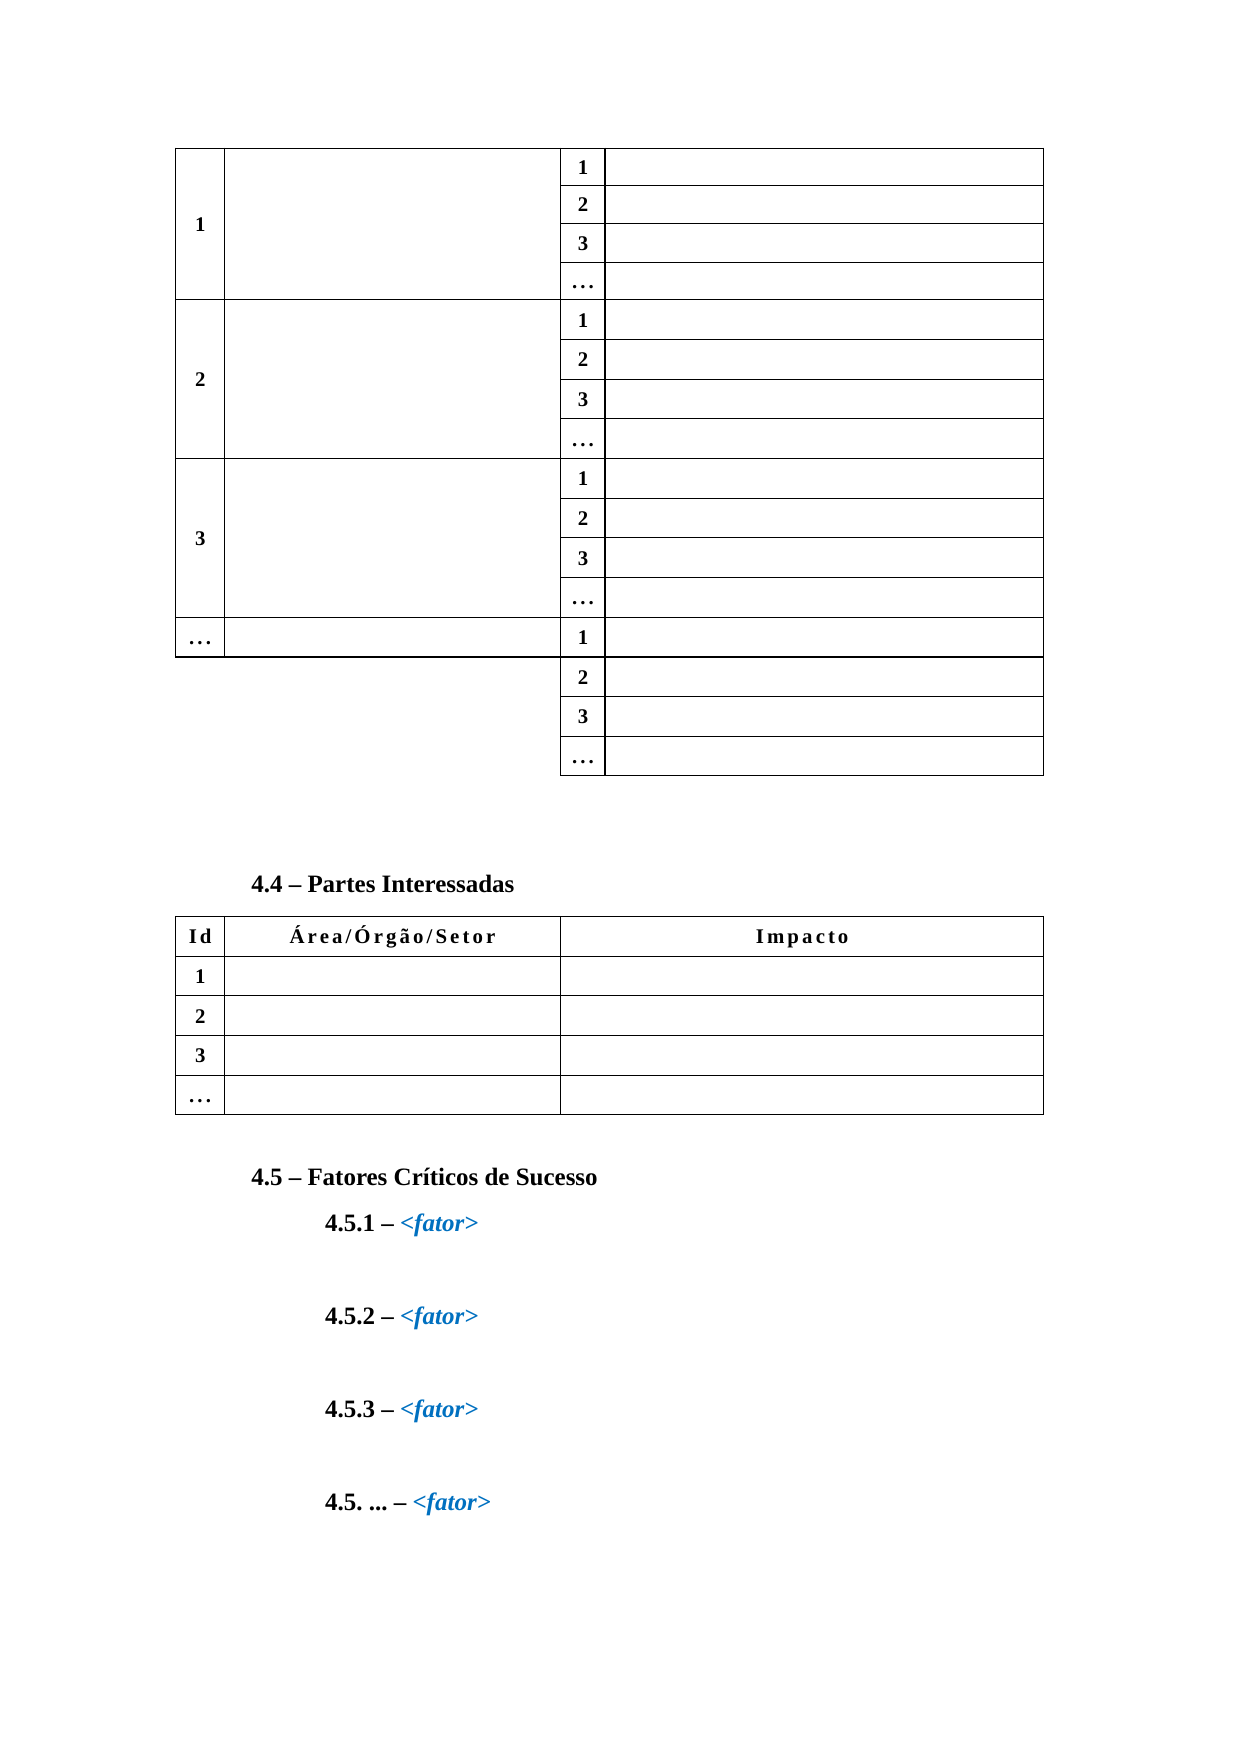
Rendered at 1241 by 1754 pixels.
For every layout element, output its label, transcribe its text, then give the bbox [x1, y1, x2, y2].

table_cell 3 [561, 380, 604, 418]
table_cell [606, 538, 1043, 577]
table_cell 2 [561, 186, 604, 223]
table_cell [225, 618, 560, 656]
table_cell [561, 957, 1043, 995]
table_cell [225, 957, 560, 995]
table_cell [606, 419, 1043, 458]
table_cell [561, 996, 1043, 1035]
table_cell 1 [561, 300, 604, 339]
table_header Id [176, 917, 224, 956]
table_cell [606, 578, 1043, 617]
table_cell [606, 737, 1043, 775]
table_cell [225, 996, 560, 1035]
table_cell [225, 300, 560, 458]
table_cell 1 [176, 149, 224, 299]
table_cell ... [176, 618, 224, 656]
table_cell 3 [561, 224, 604, 262]
text 4.4 – Partes Interessadas [177, 869, 1063, 898]
table_cell 2 [176, 996, 224, 1035]
text 4.5.2 – <fator> [177, 1301, 1063, 1330]
table_cell [606, 149, 1043, 185]
table_cell [606, 263, 1043, 299]
table_cell ... [561, 578, 604, 617]
table_cell [606, 380, 1043, 418]
table_cell 1 [561, 618, 604, 656]
text 4.5.3 – <fator> [177, 1394, 1063, 1423]
table_cell 1 [561, 149, 604, 185]
table_cell [606, 658, 1043, 696]
table_cell 3 [176, 1036, 224, 1074]
table_cell [225, 459, 560, 617]
table_cell [606, 459, 1043, 498]
table_cell 3 [176, 459, 224, 617]
table_cell [225, 1036, 560, 1074]
table_cell [606, 697, 1043, 736]
table_cell [561, 1076, 1043, 1114]
table_cell [606, 186, 1043, 223]
table_cell 2 [561, 340, 604, 378]
table_cell [225, 1076, 560, 1114]
table_cell 3 [561, 697, 604, 736]
table_cell ... [176, 1076, 224, 1114]
table_header Área/Órgão/Setor [225, 917, 560, 956]
table_cell [225, 149, 560, 299]
table_cell 3 [561, 538, 604, 577]
text 4.5 – Fatores Críticos de Sucesso [177, 1162, 1063, 1191]
table_cell ... [561, 419, 604, 458]
table_cell 1 [561, 459, 604, 498]
table_cell [561, 1036, 1043, 1074]
table_cell 1 [176, 957, 224, 995]
table_cell [606, 618, 1043, 656]
table_cell [606, 224, 1043, 262]
table_cell ... [561, 263, 604, 299]
table_cell ... [561, 737, 604, 775]
table_cell [606, 340, 1043, 378]
text 4.5.1 – <fator> [177, 1208, 1063, 1237]
table_header Impacto [561, 917, 1043, 956]
text 4.5. ... – <fator> [177, 1487, 1063, 1516]
table_cell [606, 499, 1043, 537]
table_cell 2 [561, 658, 604, 696]
table_cell [606, 300, 1043, 339]
table_cell 2 [176, 300, 224, 458]
table_cell 2 [561, 499, 604, 537]
